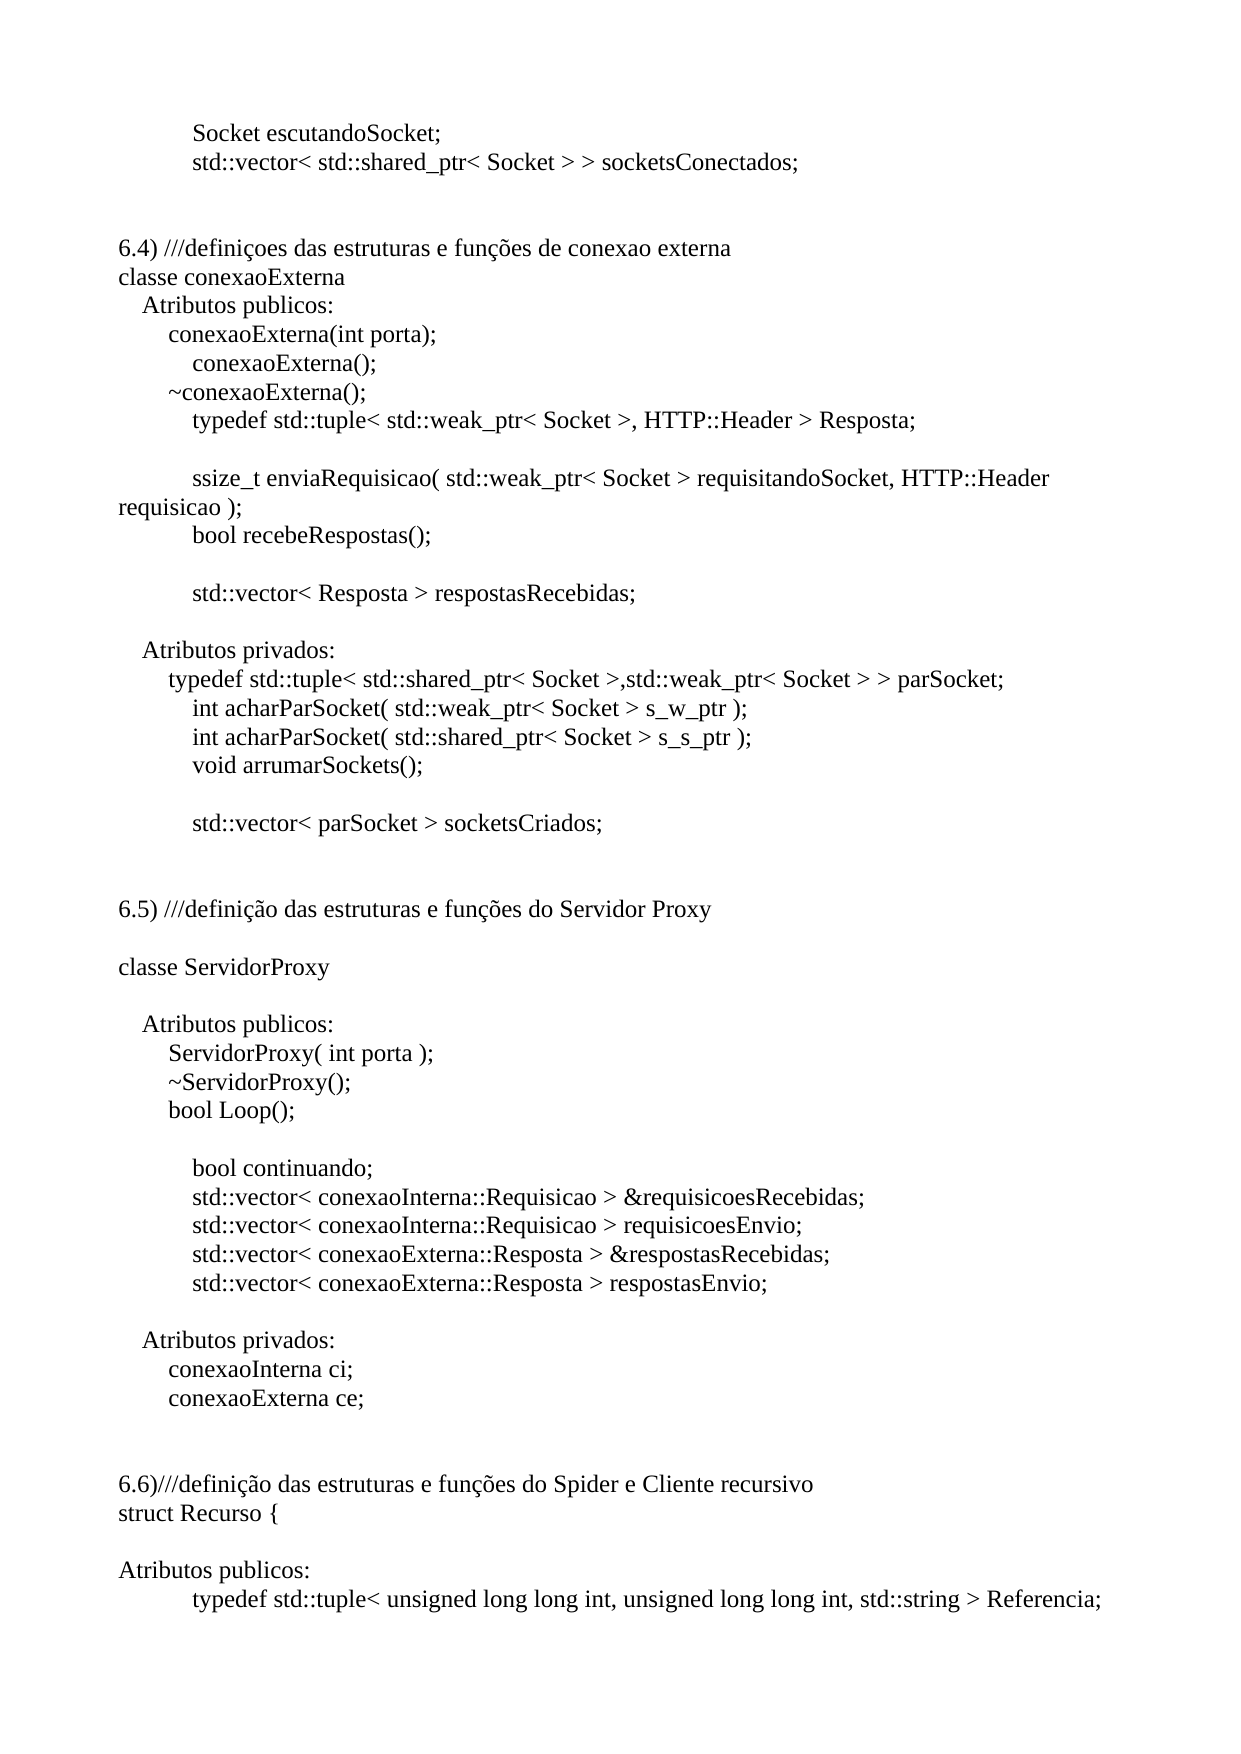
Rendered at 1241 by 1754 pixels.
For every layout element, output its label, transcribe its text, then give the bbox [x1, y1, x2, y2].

text Socket escutandoSocket; std::vector< std::shared_ptr< Socket > > socketsConectados; 6.4) ///definiçoes das estruturas e funções de conexao externa classe conexaoExterna Atributos publicos: conexaoExterna(int porta); conexaoExterna(); ~conexaoExterna(); typedef std::tuple< std::weak_ptr< Socket >, HTTP::Header > Resposta; ssize_t enviaRequisicao( std::weak_ptr< Socket > requisitandoSocket, HTTP::Header requisicao ); bool recebeRespostas(); std::vector< Resposta > respostasRecebidas; Atributos privados: typedef std::tuple< std::shared_ptr< Socket >,std::weak_ptr< Socket > > parSocket; int acharParSocket( std::weak_ptr< Socket > s_w_ptr ); int acharParSocket( std::shared_ptr< Socket > s_s_ptr ); void arrumarSockets(); std::vector< parSocket > socketsCriados; 6.5) ///definição das estruturas e funções do Servidor Proxy classe ServidorProxy Atributos publicos: ServidorProxy( int porta ); ~ServidorProxy(); bool Loop(); bool continuando; std::vector< conexaoInterna::Requisicao > &requisicoesRecebidas; std::vector< conexaoInterna::Requisicao > requisicoesEnvio; std::vector< conexaoExterna::Resposta > &respostasRecebidas; std::vector< conexaoExterna::Resposta > respostasEnvio; Atributos privados: conexaoInterna ci; conexaoExterna ce; 6.6)///definição das estruturas e funções do Spider e Cliente recursivo struct Recurso { Atributos publicos: typedef std::tuple< unsigned long long int, unsigned long long int, std::string > Referencia; [118, 118, 1122, 1613]
